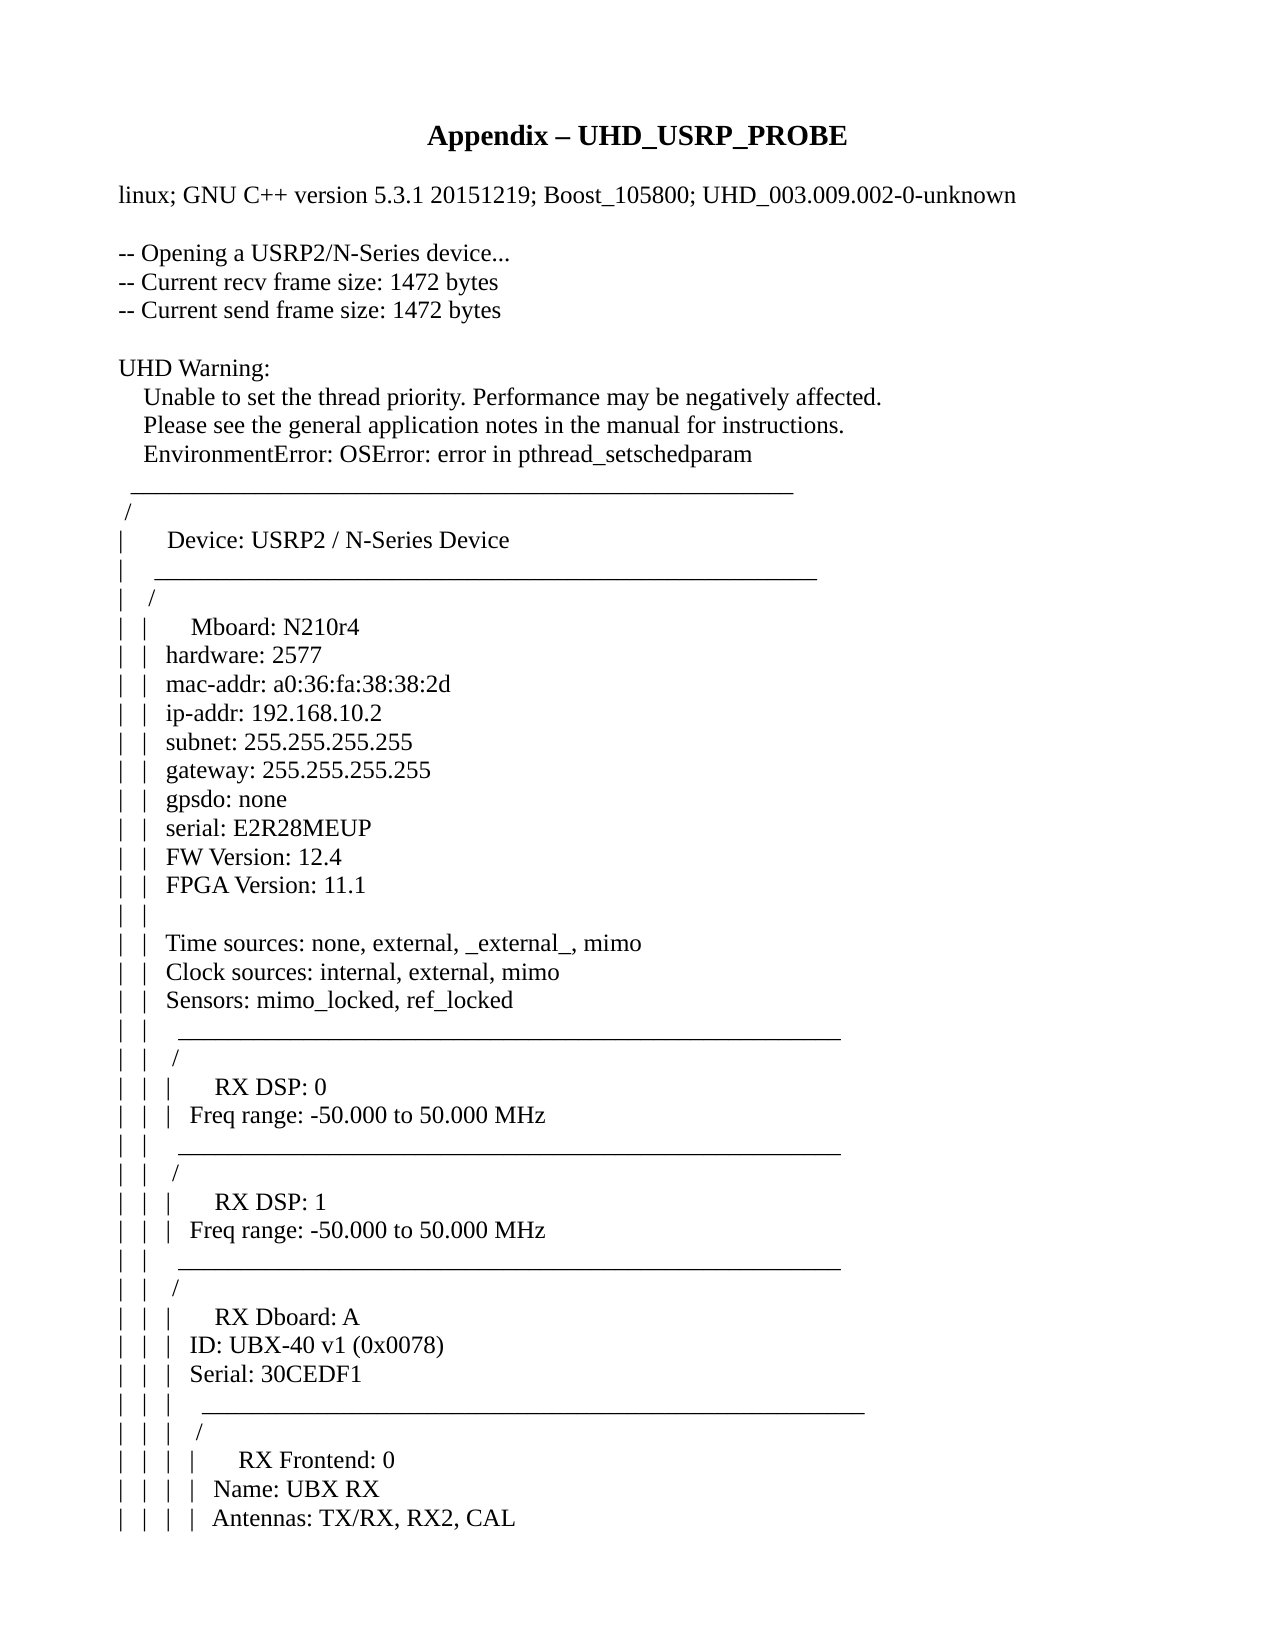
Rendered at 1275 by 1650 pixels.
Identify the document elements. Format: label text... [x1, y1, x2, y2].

text | | | | RX Frontend: 0 [118, 1445, 1157, 1474]
text | | | ID: UBX-40 v1 (0x0078) [118, 1330, 1157, 1359]
text | | | | Name: UBX RX [118, 1474, 1157, 1503]
text Unable to set the thread priority. Performance may be negatively affected. [118, 382, 1157, 410]
text | | gateway: 255.255.255.255 [118, 755, 1157, 784]
text | | _____________________________________________________ [118, 1014, 1157, 1043]
text | | FPGA Version: 11.1 [118, 870, 1157, 899]
text | / [118, 583, 1157, 612]
text | | ip-addr: 192.168.10.2 [118, 698, 1157, 727]
text -- Current recv frame size: 1472 bytes [118, 267, 1157, 295]
text | | | / [118, 1417, 1157, 1445]
text | | _____________________________________________________ [118, 1129, 1157, 1158]
text | | / [118, 1273, 1157, 1302]
text | | mac-addr: a0:36:fa:38:38:2d [118, 669, 1157, 698]
text Appendix – UHD_USRP_PROBE [118, 118, 1157, 152]
text | | gpsdo: none [118, 784, 1157, 813]
text _____________________________________________________ [118, 468, 1157, 497]
text | | | RX DSP: 0 [118, 1072, 1157, 1100]
text | | | RX DSP: 1 [118, 1187, 1157, 1215]
text | | Time sources: none, external, _external_, mimo [118, 928, 1157, 957]
text | _____________________________________________________ [118, 554, 1157, 583]
text -- Opening a USRP2/N-Series device... [118, 238, 1157, 267]
text | | / [118, 1043, 1157, 1072]
text | | | _____________________________________________________ [118, 1388, 1157, 1417]
text | | / [118, 1158, 1157, 1187]
text | | Sensors: mimo_locked, ref_locked [118, 985, 1157, 1014]
text -- Current send frame size: 1472 bytes [118, 295, 1157, 324]
text | | Clock sources: internal, external, mimo [118, 957, 1157, 985]
text EnvironmentError: OSError: error in pthread_setschedparam [118, 439, 1157, 468]
text | | subnet: 255.255.255.255 [118, 727, 1157, 755]
text | Device: USRP2 / N-Series Device [118, 525, 1157, 554]
text | | | | Antennas: TX/RX, RX2, CAL [118, 1503, 1157, 1532]
text | | _____________________________________________________ [118, 1244, 1157, 1273]
text | | [118, 899, 1157, 928]
text | | | Freq range: -50.000 to 50.000 MHz [118, 1100, 1157, 1129]
text linux; GNU C++ version 5.3.1 20151219; Boost_105800; UHD_003.009.002-0-unknown [118, 180, 1157, 209]
text | | | RX Dboard: A [118, 1302, 1157, 1330]
text / [118, 497, 1157, 525]
text | | FW Version: 12.4 [118, 842, 1157, 870]
text | | | Serial: 30CEDF1 [118, 1359, 1157, 1388]
text | | serial: E2R28MEUP [118, 813, 1157, 842]
text | | hardware: 2577 [118, 640, 1157, 669]
text | | Mboard: N210r4 [118, 612, 1157, 640]
text UHD Warning: [118, 353, 1157, 382]
text Please see the general application notes in the manual for instructions. [118, 410, 1157, 439]
text | | | Freq range: -50.000 to 50.000 MHz [118, 1215, 1157, 1244]
